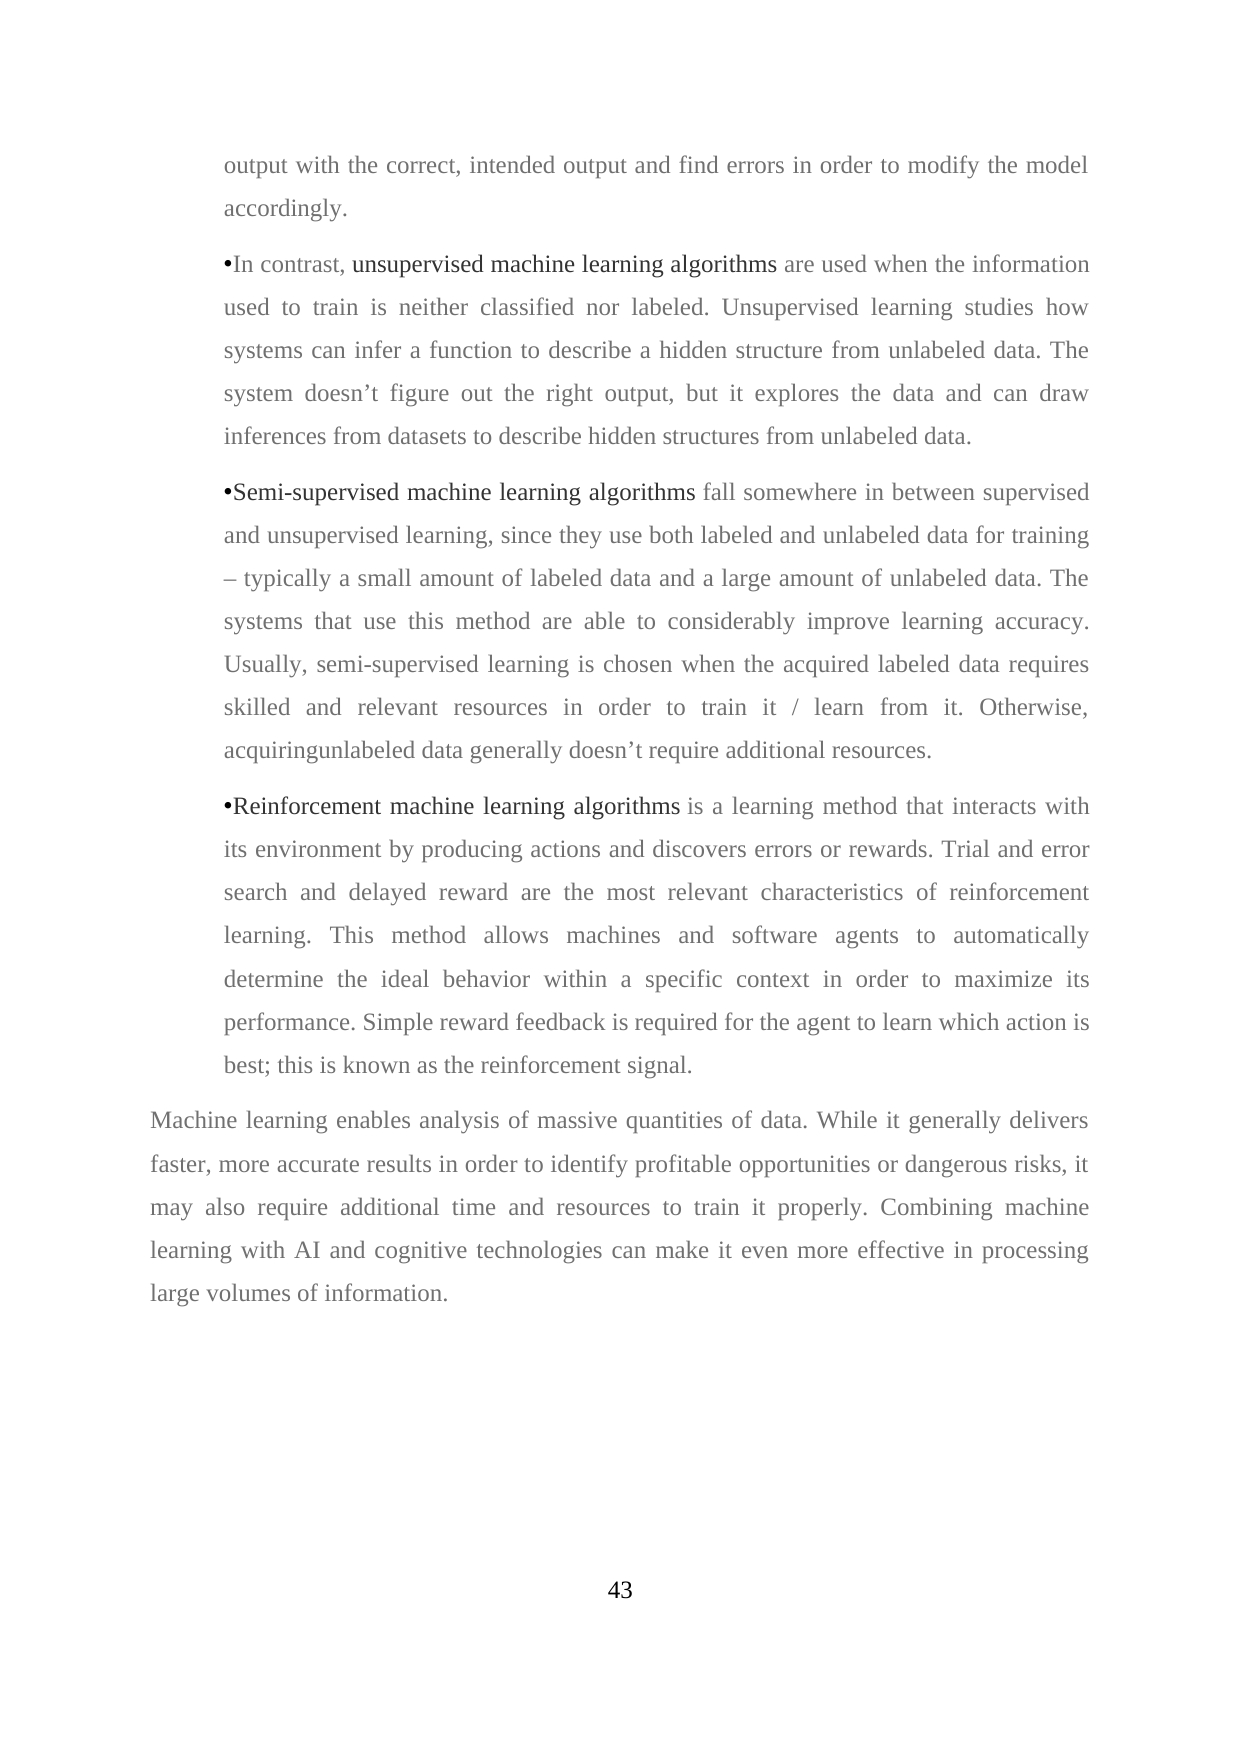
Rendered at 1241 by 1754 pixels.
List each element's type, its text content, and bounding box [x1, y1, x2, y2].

text Machine learning enables analysis of massive quantities of data. While it generally delivers faster, more accurate results in order to identify profitable opportunities or dangerous risks, it may also require additional time and resources to train it properly. Combining machine learning with AI and cognitive technologies can make it even more effective in processing large volumes of information. [150, 1106, 1090, 1307]
list Semi-supervised machine learning algorithms fall somewhere in between supervised and unsupervised learning, since they use both labeled and unlabeled data for training – typically a small amount of labeled data and a large amount of unlabeled data. The systems that use this method are able to considerably improve learning accuracy. Usually, semi-supervised learning is chosen when the acquired labeled data requires skilled and relevant resources in order to train it / learn from it. Otherwise, acquiringunlabeled data generally doesn’t require additional resources. [150, 477, 1090, 764]
list In contrast, unsupervised machine learning algorithms are used when the information used to train is neither classified nor labeled. Unsupervised learning studies how systems can infer a function to describe a hidden structure from unlabeled data. The system doesn’t figure out the right output, but it explores the data and can draw inferences from datasets to describe hidden structures from unlabeled data. [150, 249, 1090, 450]
list Reinforcement machine learning algorithms is a learning method that interacts with its environment by producing actions and discovers errors or rewards. Trial and error search and delayed reward are the most relevant characteristics of reinforcement learning. This method allows machines and software agents to automatically determine the ideal behavior within a specific context in order to maximize its performance. Simple reward feedback is required for the agent to learn which action is best; this is known as the reinforcement signal. [150, 791, 1090, 1079]
list output with the correct, intended output and find errors in order to modify the model accordingly. [150, 150, 1090, 222]
